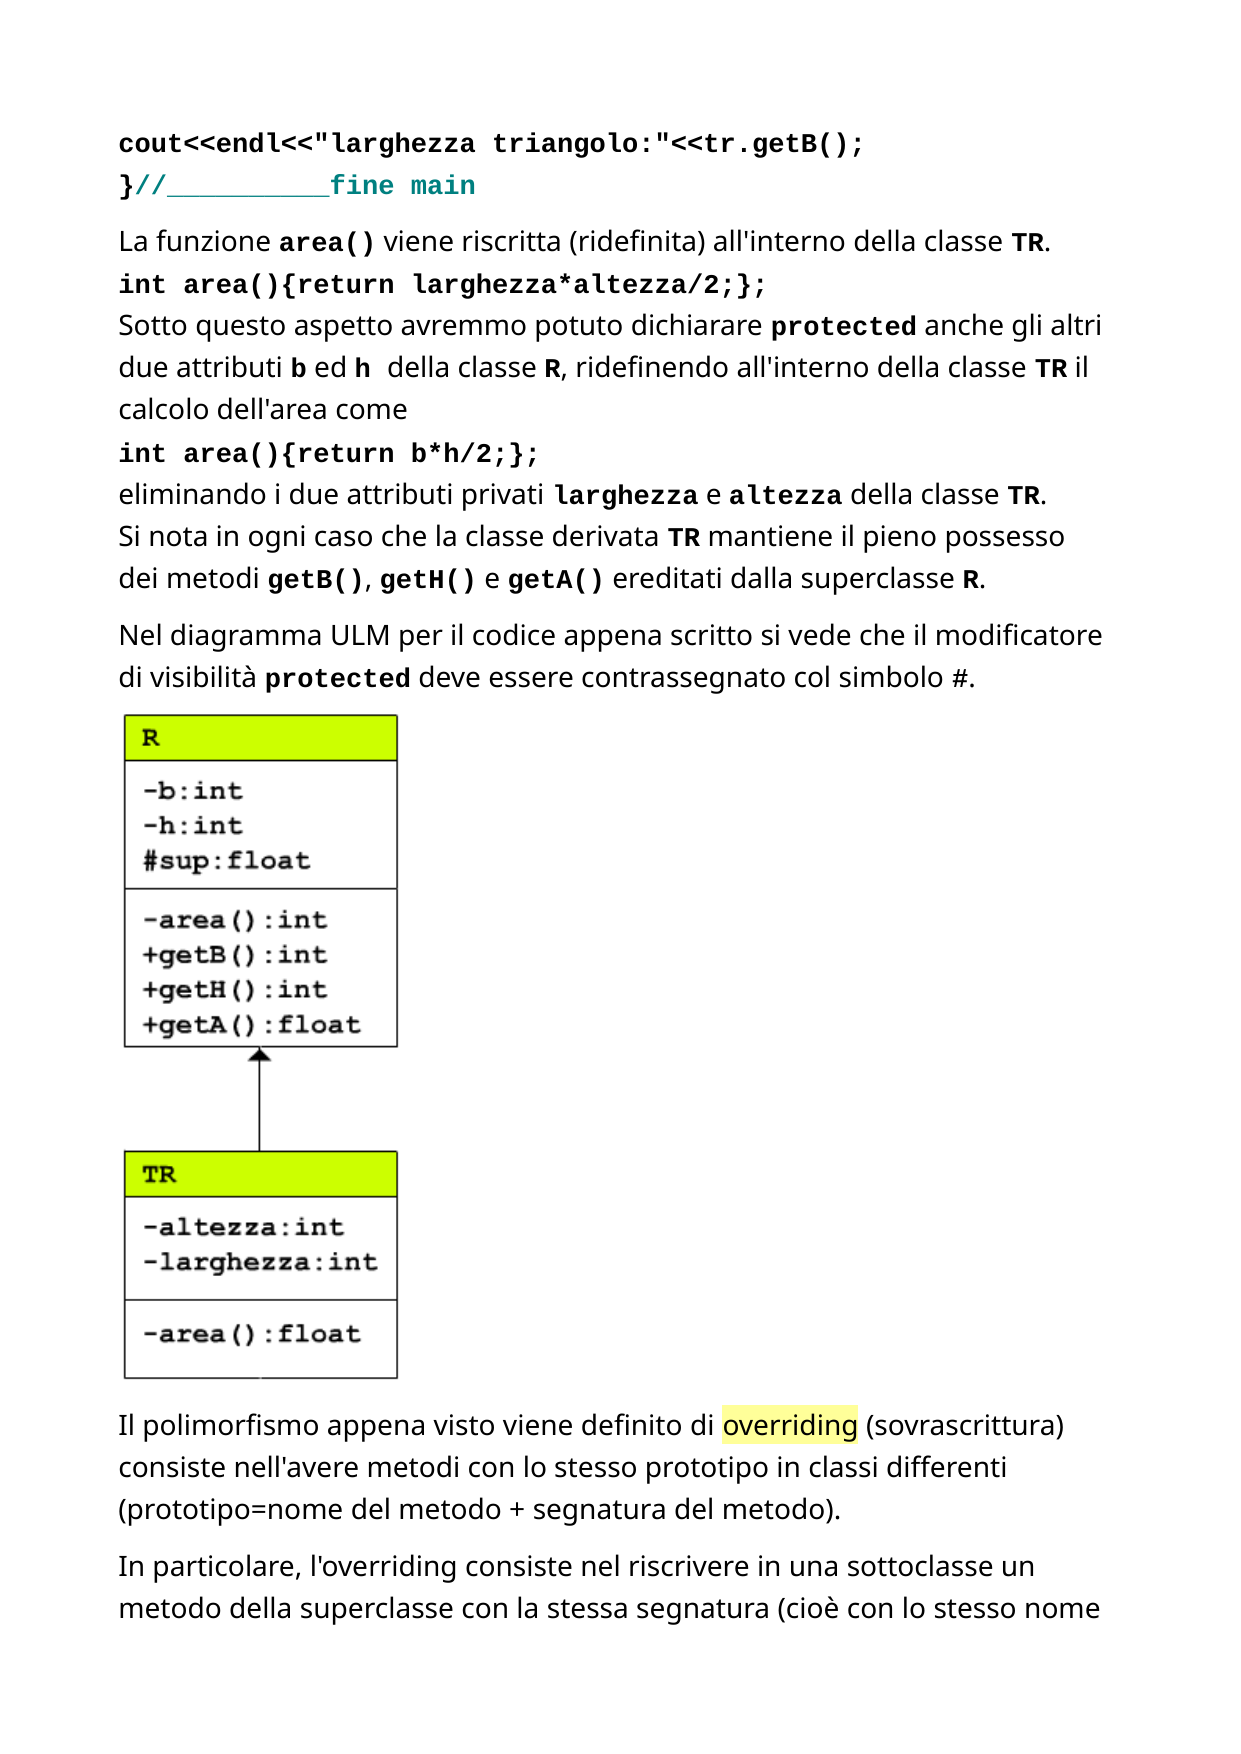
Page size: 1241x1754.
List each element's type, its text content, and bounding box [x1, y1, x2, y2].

text In particolare, l'overriding consiste nel riscrivere in una sottoclasse un metodo della superclasse con la stessa segnatura (cioè con lo stesso nome [118, 1543, 1106, 1627]
text La funzione area() viene riscritta (ridefinita) all'interno della classe TR. int area(){return larghezza*altezza/2;}; Sotto questo aspetto avremmo potuto dichiarare protected anche gli altri due attributi b ed h della classe R, ridefinendo all'interno della classe TR il calcolo dell'area come int area(){return b*h/2;}; eliminando i due attributi privati larghezza e altezza della classe TR. Si nota in ogni caso che la classe derivata TR mantiene il pieno possesso dei metodi getB(), getH() e getA() ereditati dalla superclasse R. [118, 217, 1106, 597]
text Nel diagramma ULM per il codice appena scritto si vede che il modificatore di visibilità protected deve essere contrassegnato col simbolo #. [118, 611, 1106, 696]
text cout<<endl<<"larghezza triangolo:"<<tr.getB(); }//__________fine main [118, 118, 1106, 202]
text Il polimorfismo appena visto viene definito di overriding (sovrascrittura) consiste nell'avere metodi con lo stesso prototipo in classi differenti (prototipo=nome del metodo + segnatura del metodo). [118, 1401, 1106, 1528]
picture [118, 710, 406, 1387]
